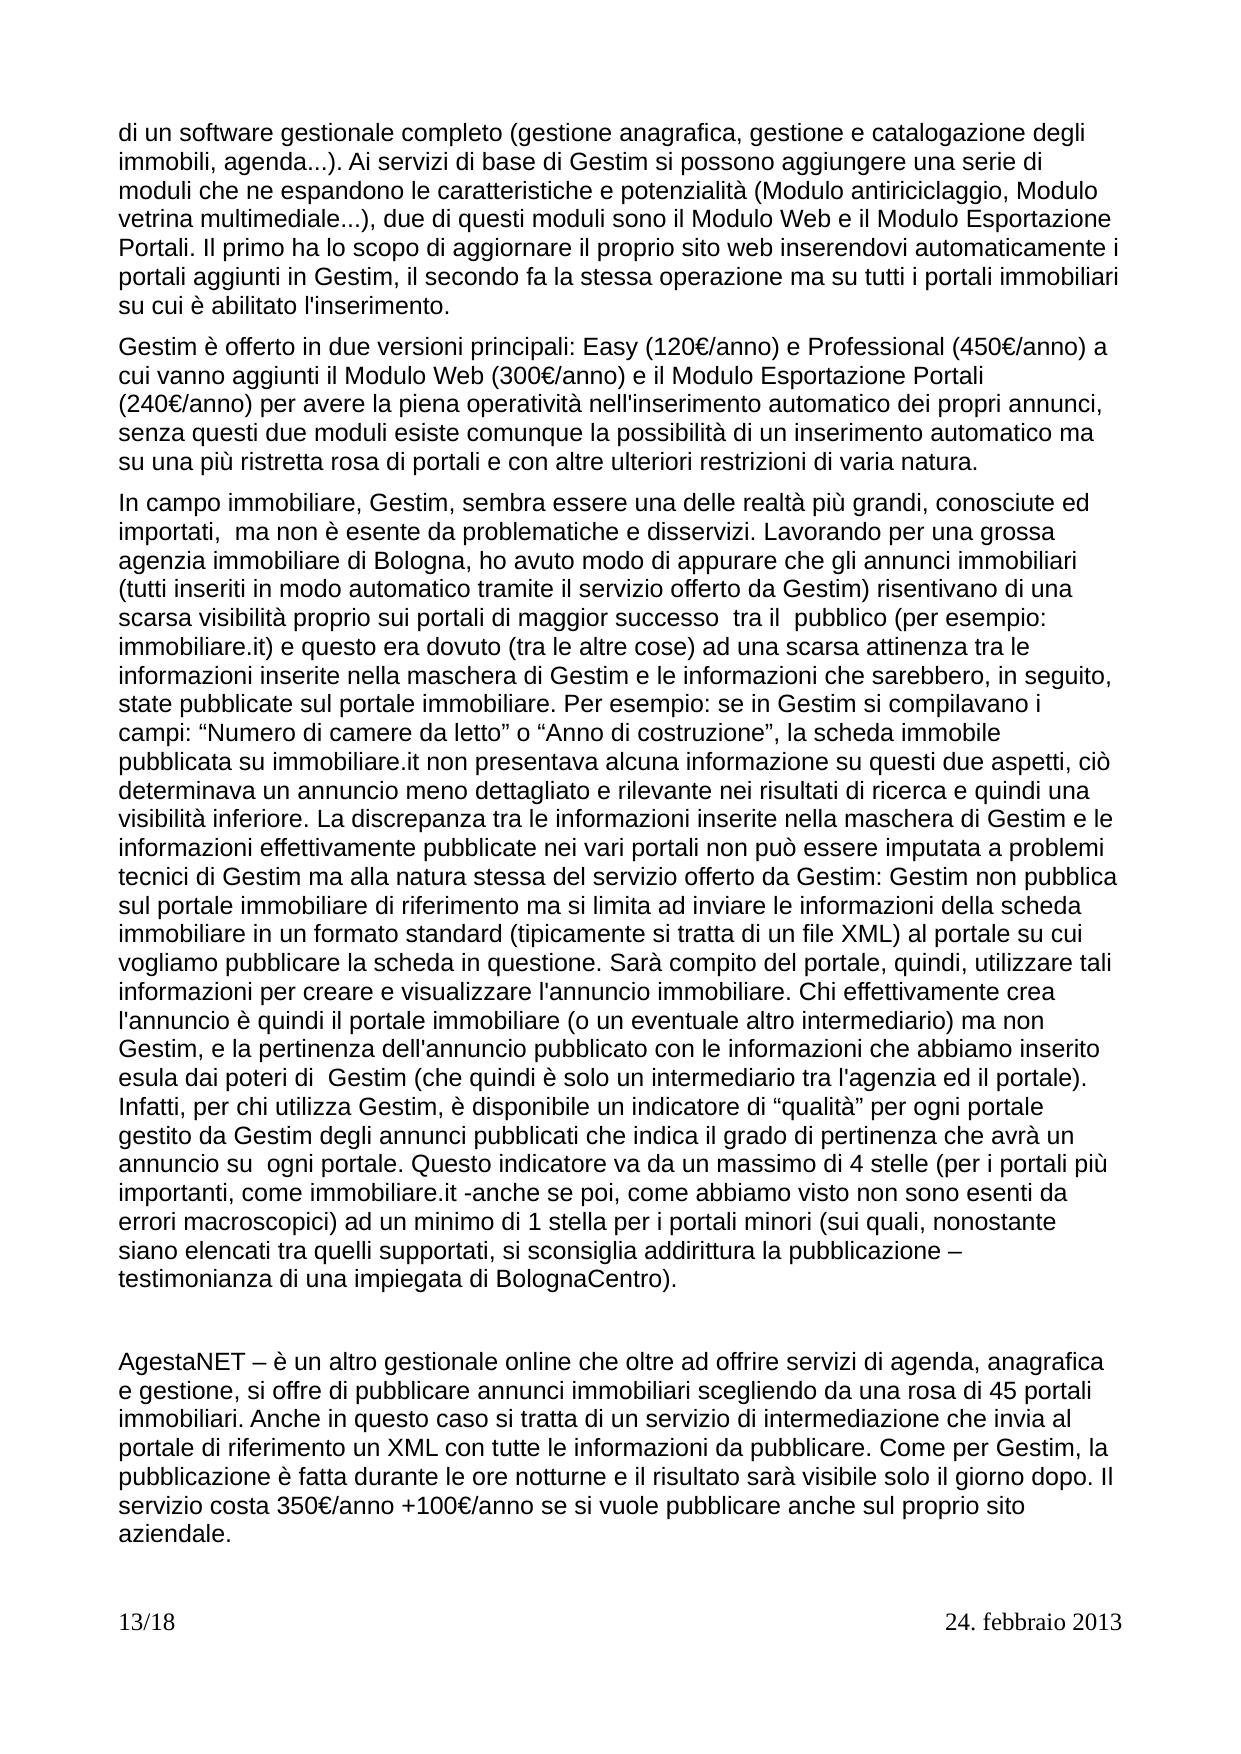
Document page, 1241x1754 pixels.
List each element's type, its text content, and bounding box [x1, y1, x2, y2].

text Gestim è offerto in due versioni principali: Easy (120€/anno) e Professional (450€/anno) a cui vanno aggiunti il Modulo Web (300€/anno) e il Modulo Esportazione Portali (240€/anno) per avere la piena operatività nell'inserimento automatico dei propri annunci, senza questi due moduli esiste comunque la possibilità di un inserimento automatico ma su una più ristretta rosa di portali e con altre ulteriori restrizioni di varia natura. [118, 332, 1122, 476]
text AgestaNET – è un altro gestionale online che oltre ad offrire servizi di agenda, anagrafica e gestione, si offre di pubblicare annunci immobiliari scegliendo da una rosa di 45 portali immobiliari. Anche in questo caso si tratta di un servizio di intermediazione che invia al portale di riferimento un XML con tutte le informazioni da pubblicare. Come per Gestim, la pubblicazione è fatta durante le ore notturne e il risultato sarà visibile solo il giorno dopo. Il servizio costa 350€/anno +100€/anno se si vuole pubblicare anche sul proprio sito aziendale. [118, 1347, 1122, 1548]
text In campo immobiliare, Gestim, sembra essere una delle realtà più grandi, conosciute ed importati, ma non è esente da problematiche e disservizi. Lavorando per una grossa agenzia immobiliare di Bologna, ho avuto modo di appurare che gli annunci immobiliari (tutti inseriti in modo automatico tramite il servizio offerto da Gestim) risentivano di una scarsa visibilità proprio sui portali di maggior successo tra il pubblico (per esempio: immobiliare.it) e questo era dovuto (tra le altre cose) ad una scarsa attinenza tra le informazioni inserite nella maschera di Gestim e le informazioni che sarebbero, in seguito, state pubblicate sul portale immobiliare. Per esempio: se in Gestim si compilavano i campi: “Numero di camere da letto” o “Anno di costruzione”, la scheda immobile pubblicata su immobiliare.it non presentava alcuna informazione su questi due aspetti, ciò determinava un annuncio meno dettagliato e rilevante nei risultati di ricerca e quindi una visibilità inferiore. La discrepanza tra le informazioni inserite nella maschera di Gestim e le informazioni effettivamente pubblicate nei vari portali non può essere imputata a problemi tecnici di Gestim ma alla natura stessa del servizio offerto da Gestim: Gestim non pubblica sul portale immobiliare di riferimento ma si limita ad inviare le informazioni della scheda immobiliare in un formato standard (tipicamente si tratta di un file XML) al portale su cui vogliamo pubblicare la scheda in questione. Sarà compito del portale, quindi, utilizzare tali informazioni per creare e visualizzare l'annuncio immobiliare. Chi effettivamente crea l'annuncio è quindi il portale immobiliare (o un eventuale altro intermediario) ma non Gestim, e la pertinenza dell'annuncio pubblicato con le informazioni che abbiamo inserito esula dai poteri di Gestim (che quindi è solo un intermediario tra l'agenzia ed il portale). Infatti, per chi utilizza Gestim, è disponibile un indicatore di “qualità” per ogni portale gestito da Gestim degli annunci pubblicati che indica il grado di pertinenza che avrà un annuncio su ogni portale. Questo indicatore va da un massimo di 4 stelle (per i portali più importanti, come immobiliare.it -anche se poi, come abbiamo visto non sono esenti da errori macroscopici) ad un minimo di 1 stella per i portali minori (sui quali, nonostante siano elencati tra quelli supportati, si sconsiglia addirittura la pubblicazione – testimonianza di una impiegata di BolognaCentro). [118, 488, 1122, 1293]
text di un software gestionale completo (gestione anagrafica, gestione e catalogazione degli immobili, agenda...). Ai servizi di base di Gestim si possono aggiungere una serie di moduli che ne espandono le caratteristiche e potenzialità (Modulo antiriciclaggio, Modulo vetrina multimediale...), due di questi moduli sono il Modulo Web e il Modulo Esportazione Portali. Il primo ha lo scopo di aggiornare il proprio sito web inserendovi automaticamente i portali aggiunti in Gestim, il secondo fa la stessa operazione ma su tutti i portali immobiliari su cui è abilitato l'inserimento. [118, 118, 1122, 319]
